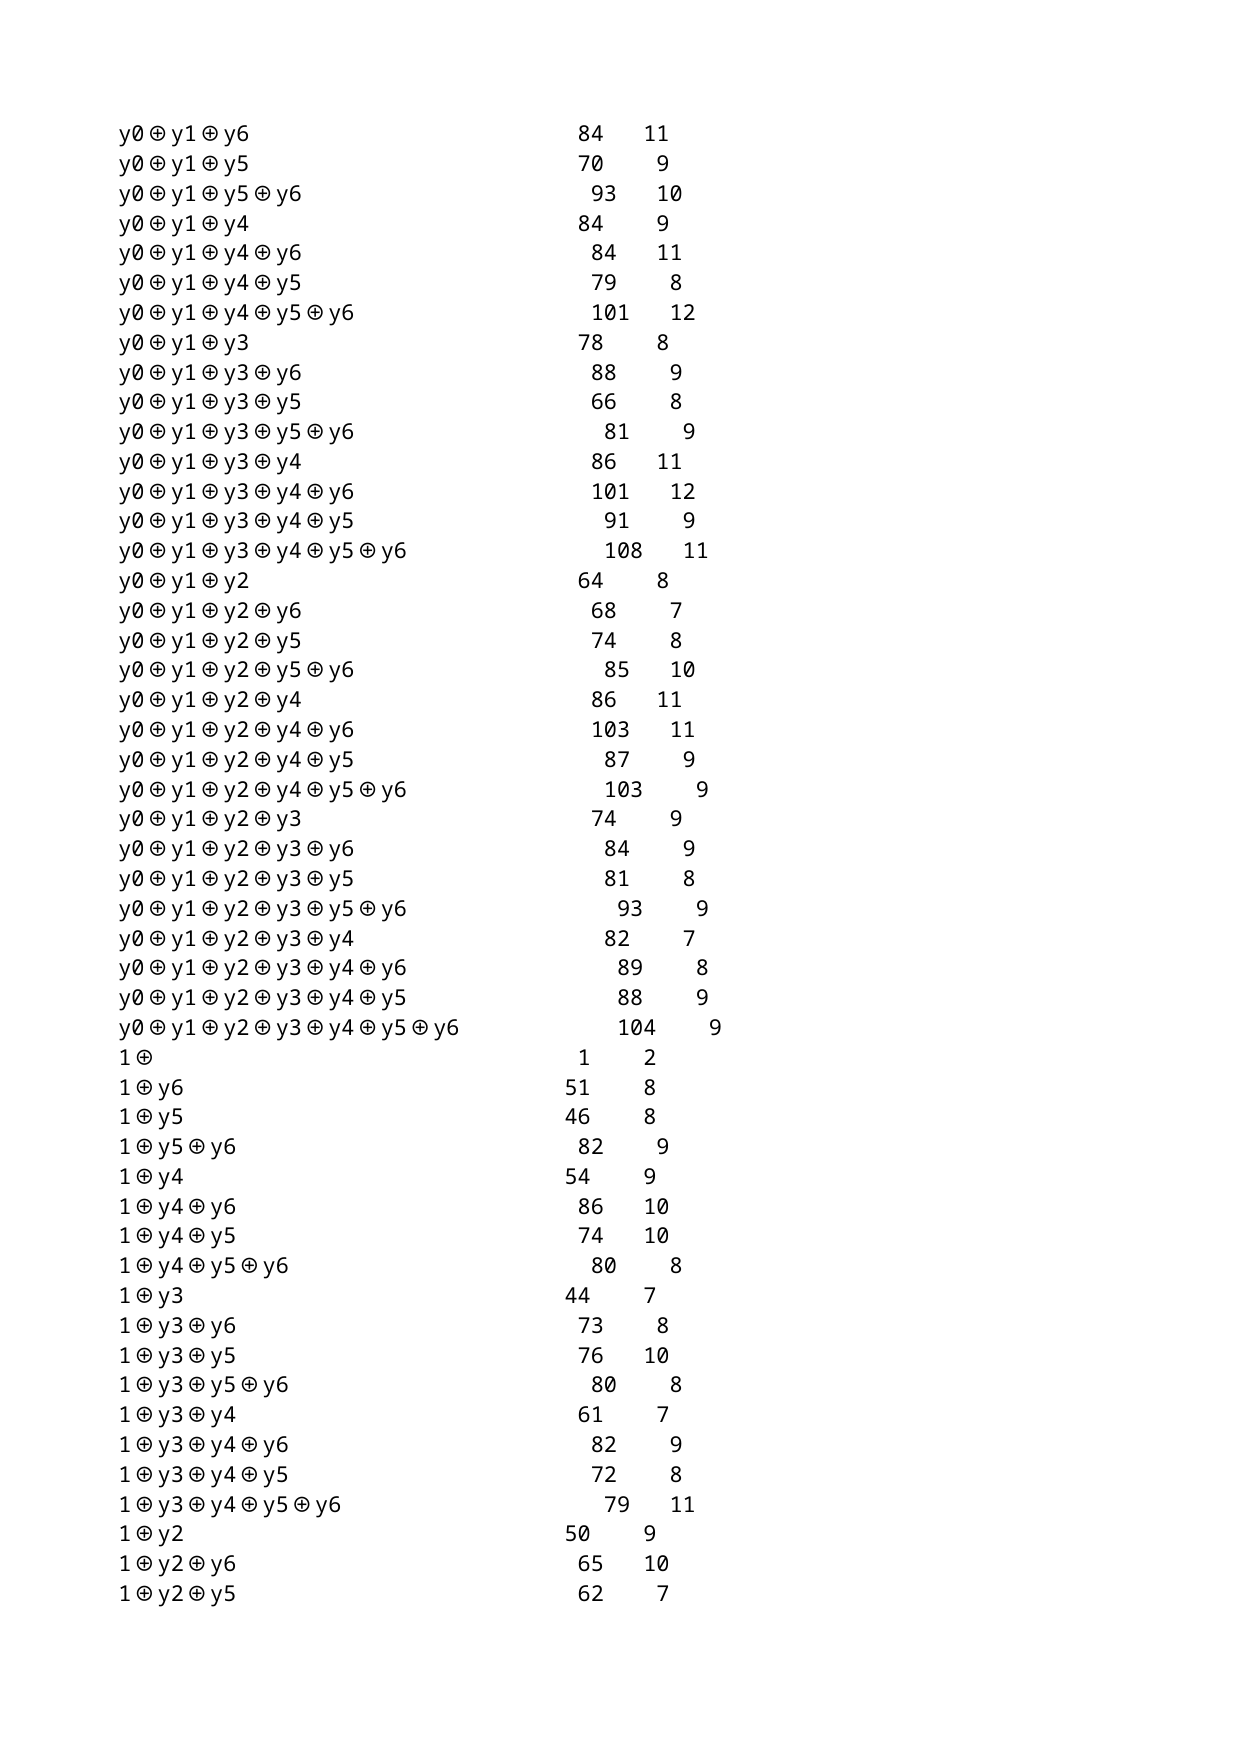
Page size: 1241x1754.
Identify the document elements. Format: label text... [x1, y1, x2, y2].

text 1⊕y3⊕y4⊕y6 82 9 [118, 1429, 1122, 1459]
text y0⊕y1⊕y2⊕y3⊕y4⊕y6 89 8 [118, 952, 1122, 982]
text y0⊕y1⊕y3 78 8 [118, 327, 1122, 356]
text y0⊕y1⊕y3⊕y4 86 11 [118, 446, 1122, 476]
text 1⊕y2 50 9 [118, 1518, 1122, 1548]
text y0⊕y1⊕y2⊕y3⊕y4⊕y5⊕y6 104 9 [118, 1012, 1122, 1042]
text y0⊕y1⊕y5⊕y6 93 10 [118, 178, 1122, 207]
text y0⊕y1⊕y3⊕y6 88 9 [118, 356, 1122, 386]
text 1⊕y3 44 7 [118, 1280, 1122, 1310]
text 1⊕y3⊕y6 73 8 [118, 1310, 1122, 1339]
text 1⊕y5⊕y6 82 9 [118, 1131, 1122, 1161]
text y0⊕y1⊕y2⊕y3⊕y6 84 9 [118, 833, 1122, 863]
text 1⊕y4⊕y6 86 10 [118, 1191, 1122, 1220]
text y0⊕y1⊕y4 84 9 [118, 207, 1122, 237]
text y0⊕y1⊕y4⊕y5 79 8 [118, 267, 1122, 297]
text 1⊕y3⊕y4⊕y5 72 8 [118, 1459, 1122, 1488]
text y0⊕y1⊕y2⊕y4⊕y6 103 11 [118, 714, 1122, 744]
text 1⊕y3⊕y4 61 7 [118, 1399, 1122, 1429]
text 1⊕y2⊕y5 62 7 [118, 1578, 1122, 1608]
text y0⊕y1⊕y2⊕y5 74 8 [118, 624, 1122, 654]
text y0⊕y1⊕y2 64 8 [118, 565, 1122, 595]
text 1⊕ 1 2 [118, 1042, 1122, 1071]
text 1⊕y5 46 8 [118, 1101, 1122, 1131]
text 1⊕y2⊕y6 65 10 [118, 1548, 1122, 1578]
text 1⊕y3⊕y5 76 10 [118, 1339, 1122, 1369]
text y0⊕y1⊕y5 70 9 [118, 148, 1122, 178]
text y0⊕y1⊕y2⊕y4⊕y5⊕y6 103 9 [118, 773, 1122, 803]
text y0⊕y1⊕y2⊕y3⊕y4⊕y5 88 9 [118, 982, 1122, 1012]
text y0⊕y1⊕y4⊕y5⊕y6 101 12 [118, 297, 1122, 327]
text y0⊕y1⊕y6 84 11 [118, 118, 1122, 148]
text 1⊕y4 54 9 [118, 1161, 1122, 1191]
text y0⊕y1⊕y2⊕y3⊕y5⊕y6 93 9 [118, 893, 1122, 922]
text y0⊕y1⊕y4⊕y6 84 11 [118, 237, 1122, 267]
text y0⊕y1⊕y3⊕y5⊕y6 81 9 [118, 416, 1122, 446]
text y0⊕y1⊕y3⊕y4⊕y5 91 9 [118, 505, 1122, 535]
text 1⊕y4⊕y5 74 10 [118, 1220, 1122, 1250]
text y0⊕y1⊕y2⊕y5⊕y6 85 10 [118, 654, 1122, 684]
text 1⊕y6 51 8 [118, 1071, 1122, 1101]
text 1⊕y3⊕y5⊕y6 80 8 [118, 1369, 1122, 1399]
text 1⊕y3⊕y4⊕y5⊕y6 79 11 [118, 1488, 1122, 1518]
text y0⊕y1⊕y2⊕y4 86 11 [118, 684, 1122, 714]
text y0⊕y1⊕y3⊕y5 66 8 [118, 386, 1122, 416]
text y0⊕y1⊕y2⊕y3 74 9 [118, 803, 1122, 833]
text y0⊕y1⊕y2⊕y4⊕y5 87 9 [118, 744, 1122, 773]
text y0⊕y1⊕y2⊕y3⊕y5 81 8 [118, 863, 1122, 893]
text y0⊕y1⊕y3⊕y4⊕y6 101 12 [118, 476, 1122, 505]
text 1⊕y4⊕y5⊕y6 80 8 [118, 1250, 1122, 1280]
text y0⊕y1⊕y3⊕y4⊕y5⊕y6 108 11 [118, 535, 1122, 565]
text y0⊕y1⊕y2⊕y3⊕y4 82 7 [118, 922, 1122, 952]
text y0⊕y1⊕y2⊕y6 68 7 [118, 595, 1122, 624]
